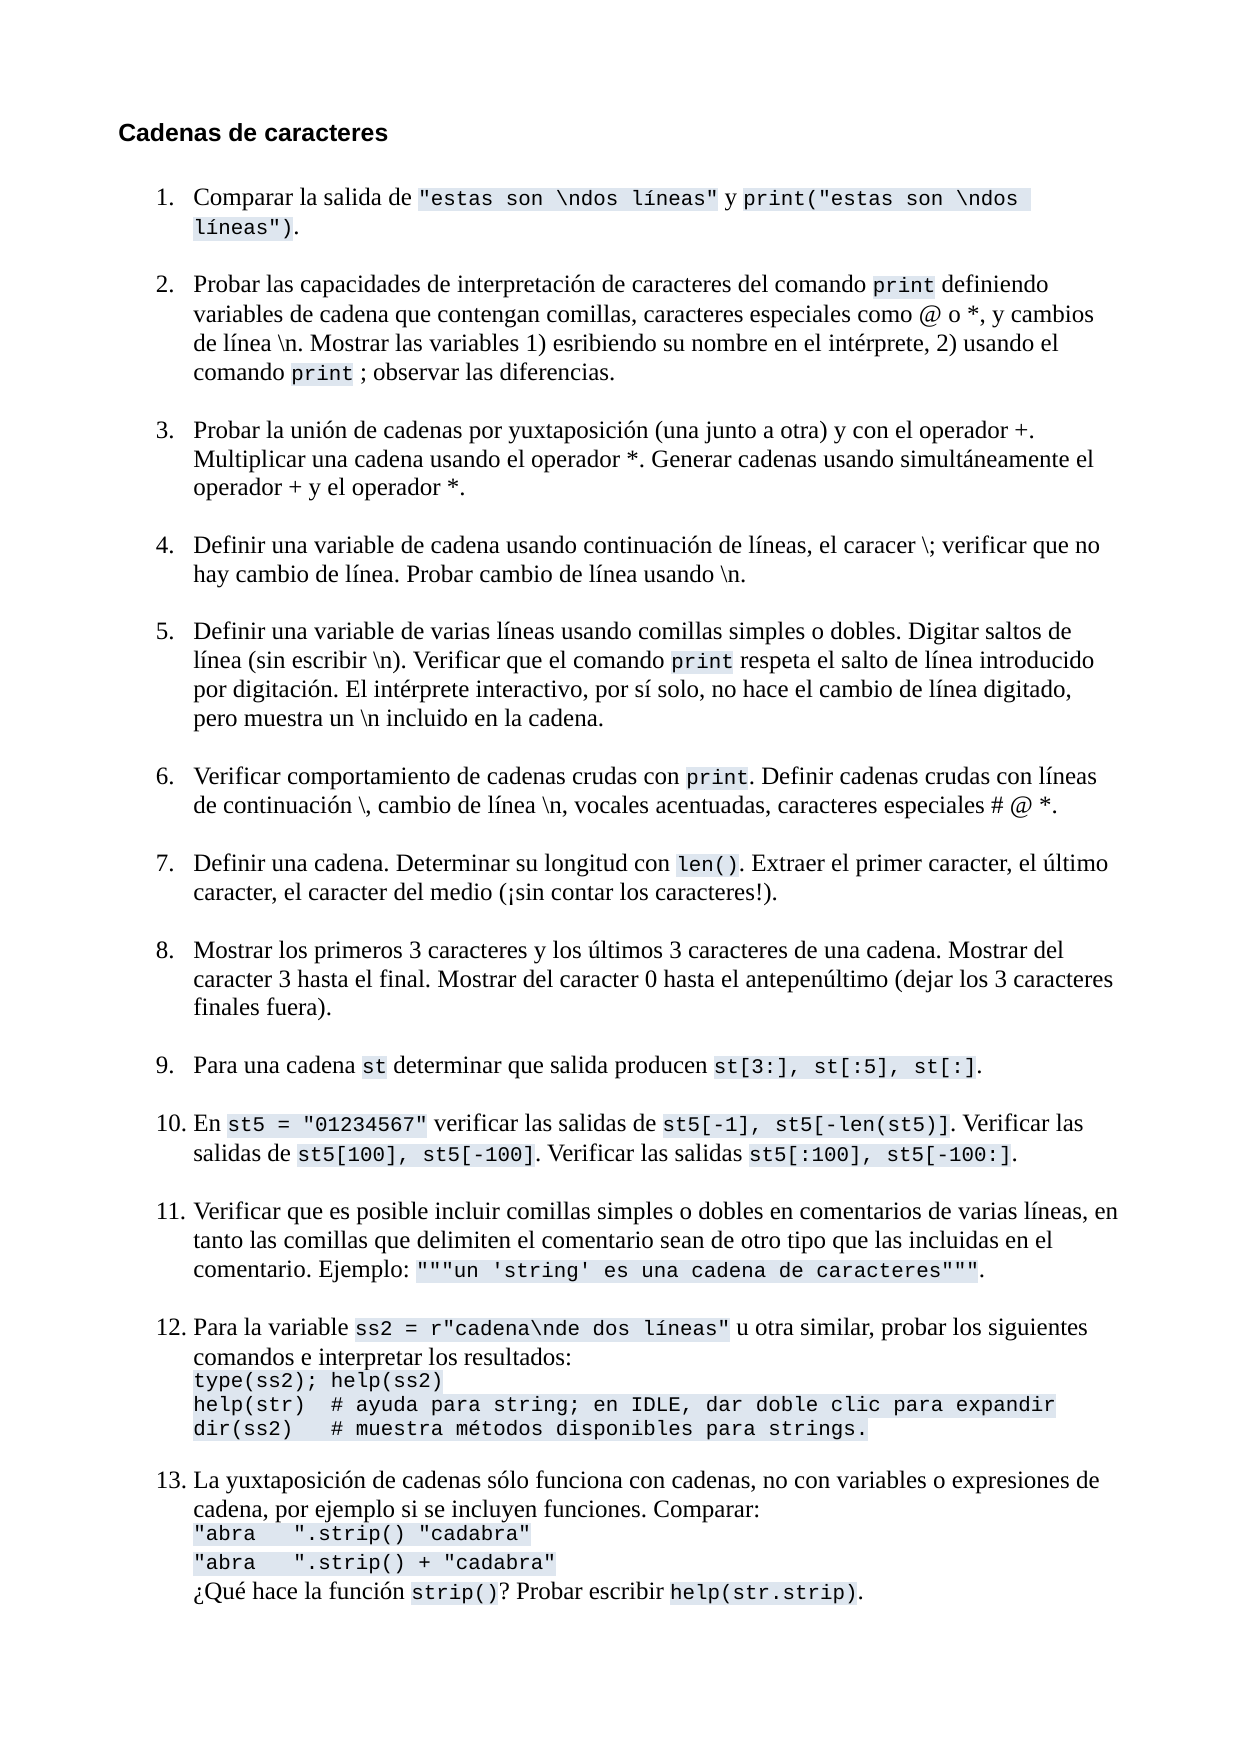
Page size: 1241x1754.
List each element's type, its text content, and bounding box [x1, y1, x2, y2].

list Definir una variable de varias líneas usando comillas simples o dobles. Digitar saltos de línea (sin escribir \n). Verificar que el comando print respeta el salto de línea introducido por digitación. El intérprete interactivo, por sí solo, no hace el cambio de línea digitado, pero muestra un \n incluido en la cadena. [156, 616, 1122, 732]
list Comparar la salida de "estas son \ndos líneas" y print("estas son \ndos líneas"). [156, 182, 1122, 241]
list Probar las capacidades de interpretación de caracteres del comando print definiendo variables de cadena que contengan comillas, caracteres especiales como @ o *, y cambios de línea \n. Mostrar las variables 1) esribiendo su nombre en el intérprete, 2) usando el comando print ; observar las diferencias. [156, 269, 1122, 386]
list Definir una variable de cadena usando continuación de líneas, el caracer \; verificar que no hay cambio de línea. Probar cambio de línea usando \n. [156, 530, 1122, 587]
list En st5 = "01234567" verificar las salidas de st5[-1], st5[-len(st5)]. Verificar las salidas de st5[100], st5[-100]. Verificar las salidas st5[:100], st5[-100:]. [156, 1108, 1122, 1167]
list Verificar que es posible incluir comillas simples o dobles en comentarios de varias líneas, en tanto las comillas que delimiten el comentario sean de otro tipo que las incluidas en el comentario. Ejemplo: """un 'string' es una cadena de caracteres""". [156, 1196, 1122, 1283]
list Para una cadena st determinar que salida producen st[3:], st[:5], st[:]. [156, 1050, 1122, 1079]
list Mostrar los primeros 3 caracteres y los últimos 3 caracteres de una cadena. Mostrar del caracter 3 hasta el final. Mostrar del caracter 0 hasta el antepenúltimo (dejar los 3 caracteres finales fuera). [156, 935, 1122, 1021]
list Para la variable ss2 = r"cadena\nde dos líneas" u otra similar, probar los siguientes comandos e interpretar los resultados: type(ss2); help(ss2) help(str) # ayuda para string; en IDLE, dar doble clic para expandir dir(ss2) # muestra métodos disponibles para strings. [156, 1312, 1122, 1441]
list La yuxtaposición de cadenas sólo funciona con cadenas, no con variables o expresiones de cadena, por ejemplo si se incluyen funciones. Comparar: "abra ".strip() "cadabra" "abra ".strip() + "cadabra" ¿Qué hace la función strip()? Probar escribir help(str.strip). [156, 1465, 1122, 1605]
list Probar la unión de cadenas por yuxtaposición (una junto a otra) y con el operador +. Multiplicar una cadena usando el operador *. Generar cadenas usando simultáneamente el operador + y el operador *. [156, 415, 1122, 501]
subtitle Cadenas de caracteres [118, 118, 1122, 147]
list Verificar comportamiento de cadenas crudas con print. Definir cadenas crudas con líneas de continuación \, cambio de línea \n, vocales acentuadas, caracteres especiales # @ *. [156, 761, 1122, 819]
list Definir una cadena. Determinar su longitud con len(). Extraer el primer caracter, el último caracter, el caracter del medio (¡sin contar los caracteres!). [156, 848, 1122, 906]
